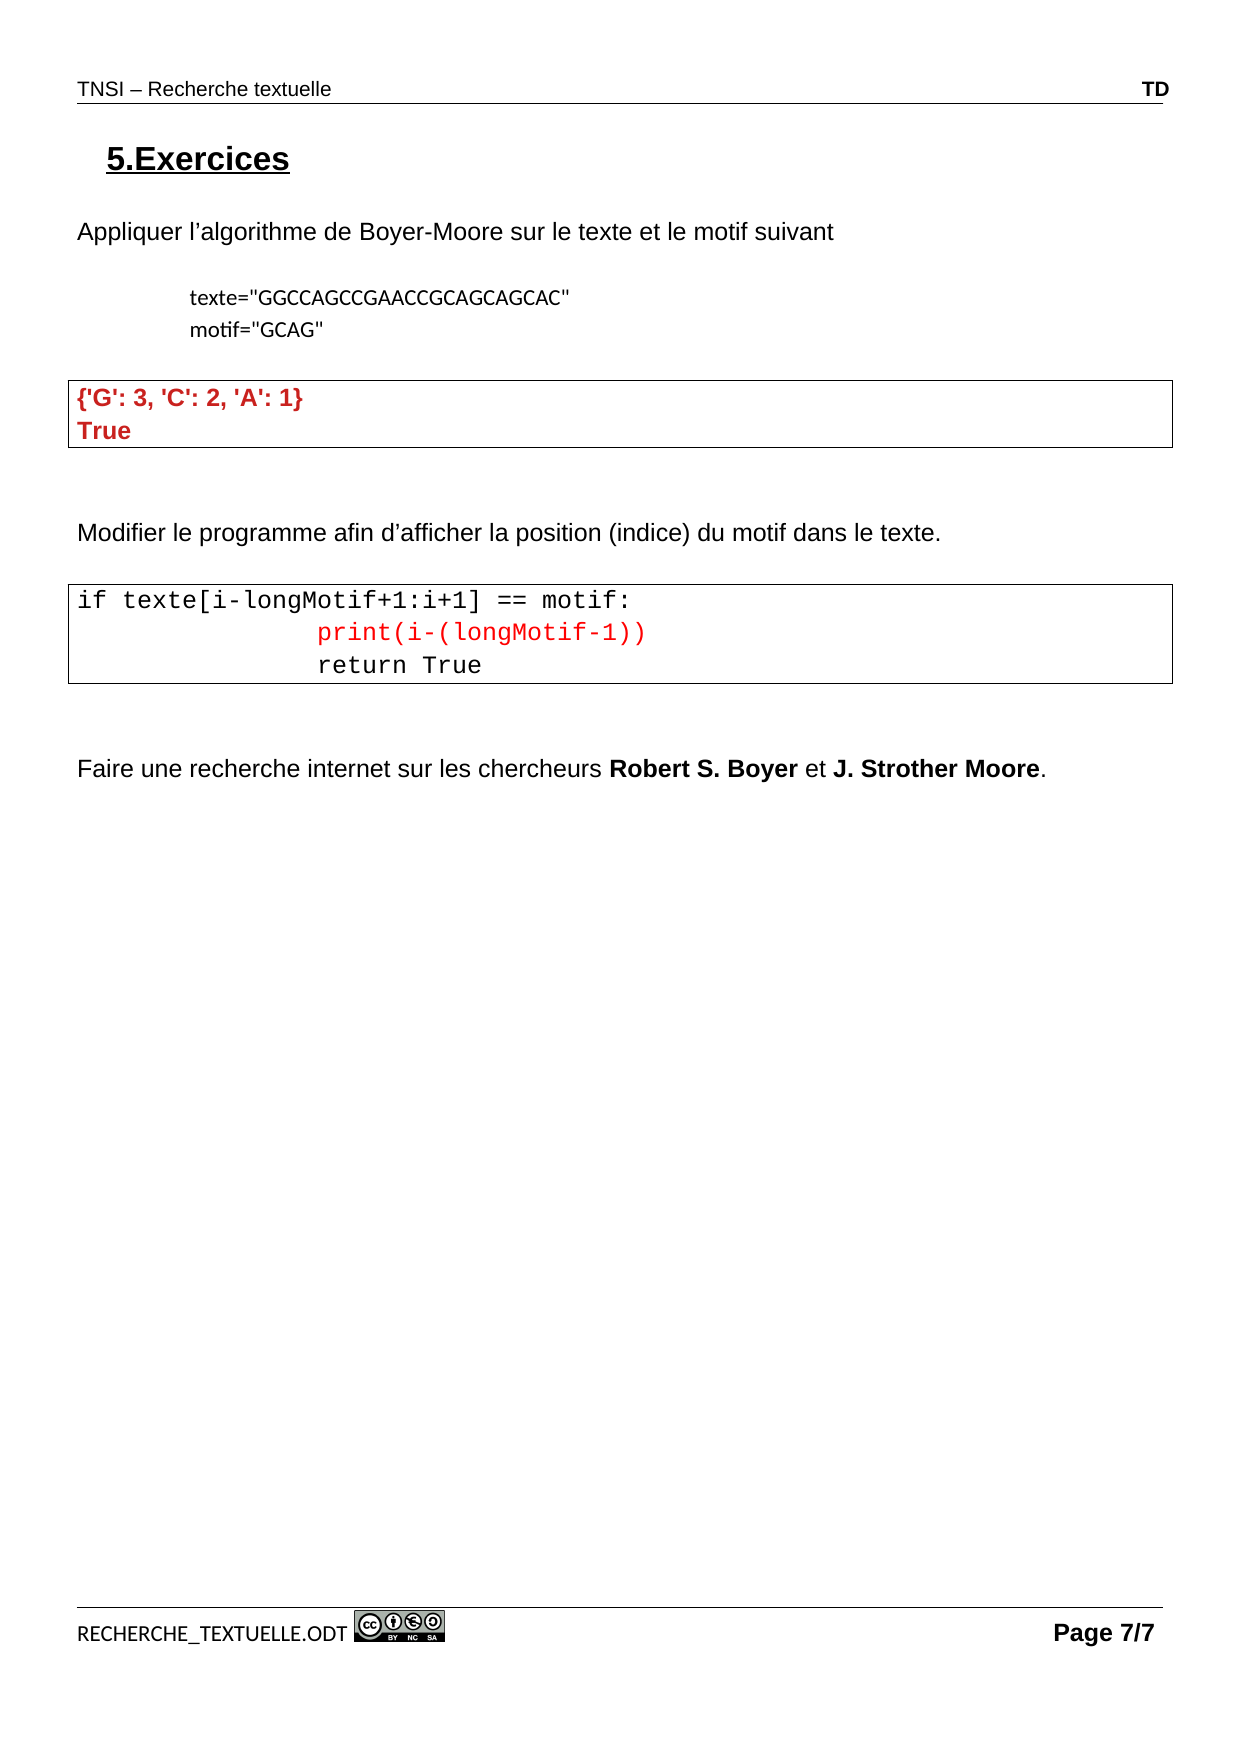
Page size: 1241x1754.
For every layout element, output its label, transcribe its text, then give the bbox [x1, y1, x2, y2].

text Faire une recherche internet sur les chercheurs Robert S. Boyer et J. Strother Moore. [77, 754, 1163, 783]
text Appliquer l’algorithme de Boyer-Moore sur le texte et le motif suivant [77, 217, 1163, 245]
text return True [69, 649, 1172, 683]
text True [69, 413, 1172, 447]
picture [354, 1610, 445, 1642]
text if texte[i-longMotif+1:i+1] == motif: [69, 585, 1172, 616]
text motif="GCAG" [152, 315, 1163, 343]
list Exercices [77, 139, 1163, 177]
text {'G': 3, 'C': 2, 'A': 1} [69, 381, 1172, 412]
text print(i-(longMotif-1)) [69, 617, 1172, 648]
text Modifier le programme afin d’afficher la position (indice) du motif dans le texte. [77, 518, 1163, 547]
text texte="GGCCAGCCGAACCGCAGCAGCAC" [152, 283, 1163, 311]
